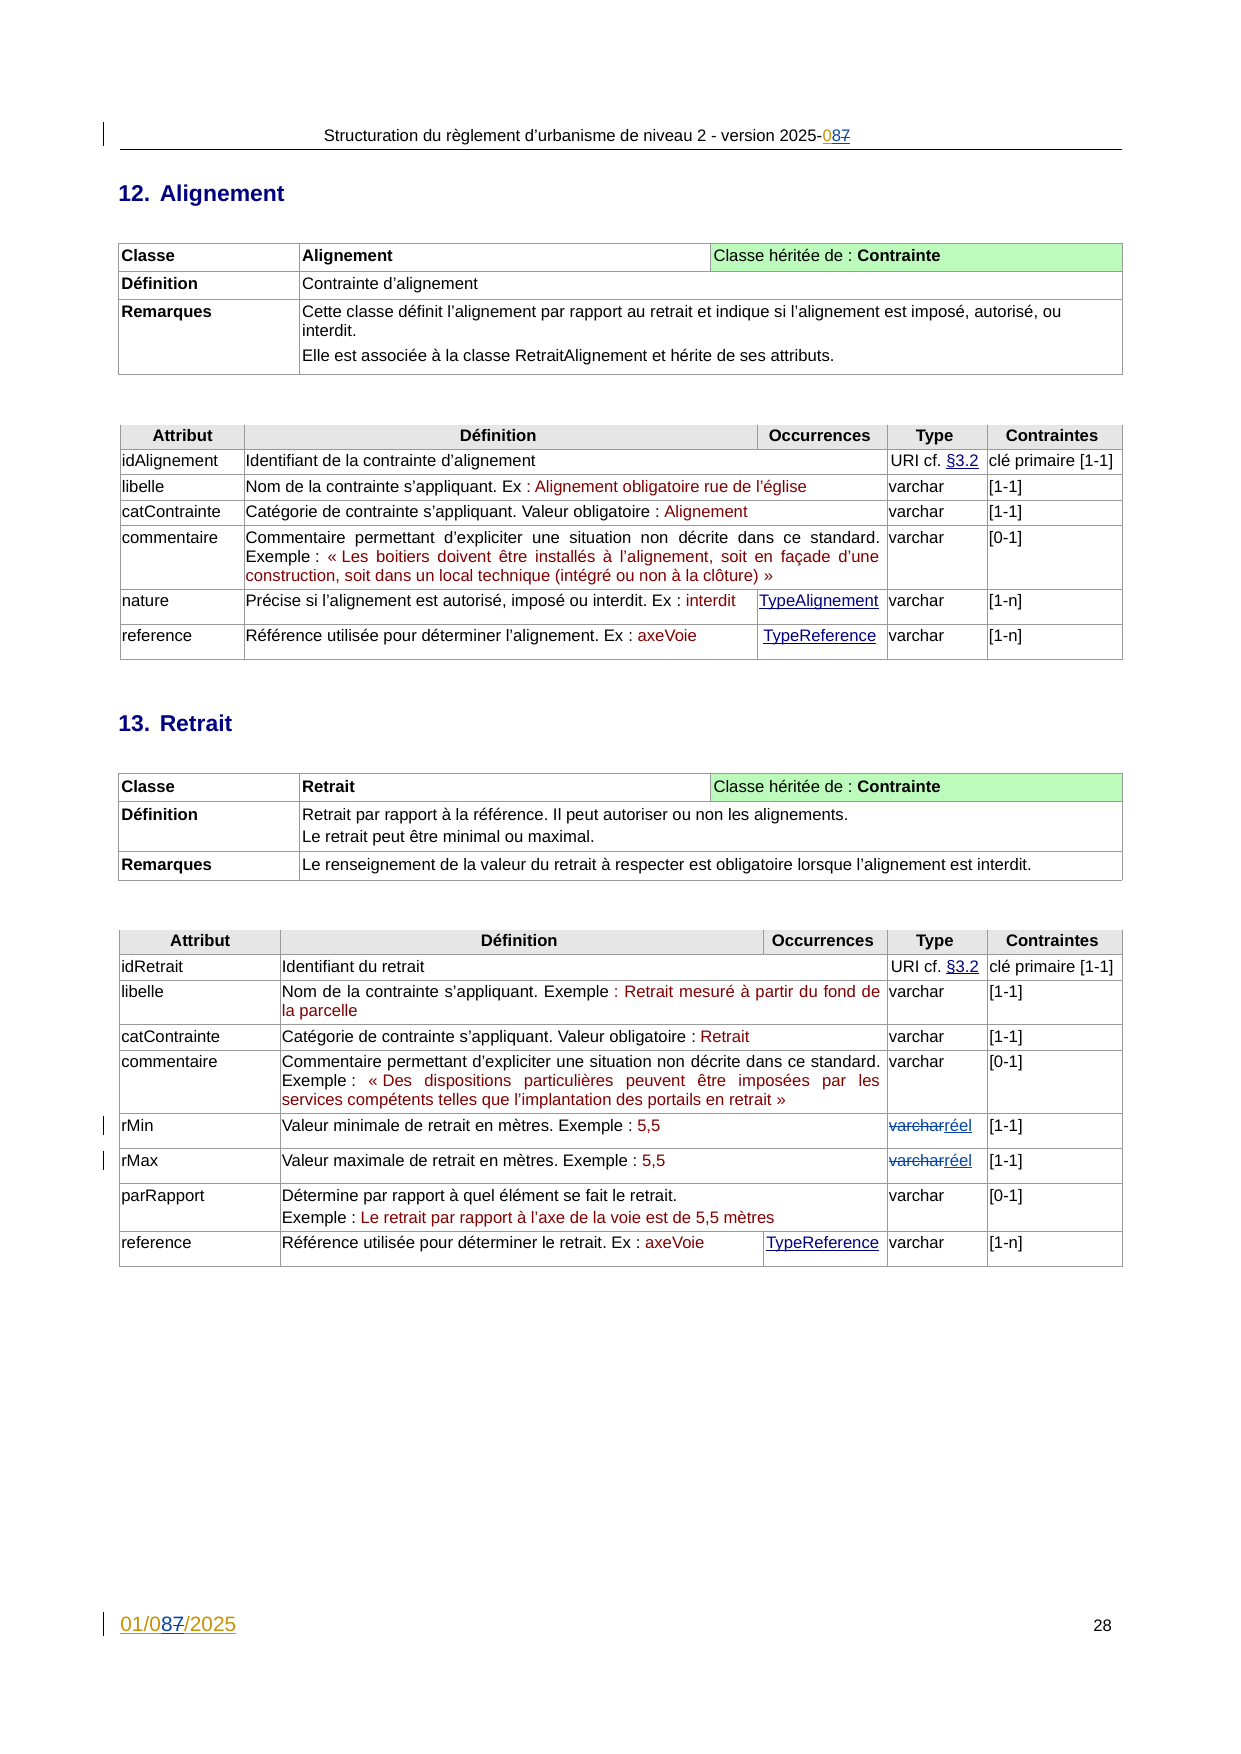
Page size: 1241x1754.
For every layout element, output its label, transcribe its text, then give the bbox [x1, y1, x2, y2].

table_header Attribut [121, 425, 244, 449]
table_cell catContrainte [121, 501, 244, 525]
table_cell Nom de la contrainte s’appliquant. Exemple : Retrait mesuré à partir du fond de la parcelle [281, 981, 887, 1024]
subtitle Retrait [118, 710, 1122, 736]
table_cell Identifiant du retrait [281, 955, 887, 979]
table_cell URI cf. §3.2 [888, 955, 987, 979]
table_header Alignement [300, 244, 710, 271]
table_cell Catégorie de contrainte s’appliquant. Valeur obligatoire : Alignement [245, 501, 887, 525]
table_cell varchar [888, 1025, 987, 1049]
table_cell libelle [121, 475, 244, 500]
table_header Type [888, 425, 987, 449]
table_cell TypeReference [764, 1232, 887, 1266]
table_header Type [888, 930, 987, 954]
table_cell [0-1] [988, 1051, 1122, 1113]
table_header Définition [281, 930, 763, 954]
table_cell clé primaire [1-1] [988, 955, 1122, 979]
table_cell URI cf. §3.2 [888, 450, 987, 474]
table_header Occurrences [758, 425, 887, 449]
table_cell [0-1] [988, 1184, 1122, 1231]
table_cell Commentaire permettant d’expliciter une situation non décrite dans ce standard. Exemple : « Des dispositions particulières peuvent être imposées par les services compétents telles que l’implantation des portails en retrait » [281, 1051, 887, 1113]
table_cell nature [121, 590, 244, 624]
table_cell Précise si l’alignement est autorisé, imposé ou interdit. Ex : interdit [245, 590, 757, 624]
table_cell réel [888, 1114, 987, 1148]
table_header Contraintes [988, 425, 1122, 449]
table_cell [1-1] [988, 1149, 1122, 1183]
table_cell [0-1] [988, 526, 1122, 589]
table_cell TypeAlignement [758, 590, 887, 624]
table_cell Définition [119, 802, 299, 851]
table_cell Retrait par rapport à la référence. Il peut autoriser ou non les alignements. Le retrait peut être minimal ou maximal. [300, 802, 1122, 851]
table_cell [1-n] [988, 590, 1122, 624]
table_cell Valeur maximale de retrait en mètres. Exemple : 5,5 [281, 1149, 887, 1183]
table_cell parRapport [120, 1184, 280, 1231]
table_cell rMax [120, 1149, 280, 1183]
table_cell Catégorie de contrainte s’appliquant. Valeur obligatoire : Retrait [281, 1025, 887, 1049]
table_cell [1-n] [988, 625, 1122, 659]
table_cell idAlignement [121, 450, 244, 474]
table_cell Identifiant de la contrainte d’alignement [245, 450, 887, 474]
table_cell Le renseignement de la valeur du retrait à respecter est obligatoire lorsque l’alignement est interdit. [300, 852, 1122, 879]
table_cell varchar [888, 1051, 987, 1113]
table_cell clé primaire [1-1] [988, 450, 1122, 474]
table_cell réel [888, 1149, 987, 1183]
table_cell varchar [888, 981, 987, 1024]
table_header Classe héritée de : Contrainte [711, 244, 1122, 271]
table_cell rMin [120, 1114, 280, 1148]
table_cell [1-1] [988, 1114, 1122, 1148]
table_cell varchar [888, 501, 987, 525]
table_cell [1-n] [988, 1232, 1122, 1266]
table_header Classe [119, 244, 299, 271]
table_cell Valeur minimale de retrait en mètres. Exemple : 5,5 [281, 1114, 887, 1148]
table_cell Définition [119, 272, 299, 299]
table_cell Détermine par rapport à quel élément se fait le retrait. Exemple : Le retrait par rapport à l’axe de la voie est de 5,5 mètres [281, 1184, 887, 1231]
table_cell [1-1] [988, 981, 1122, 1024]
table_cell catContrainte [120, 1025, 280, 1049]
table_cell reference [120, 1232, 280, 1266]
table_cell Commentaire permettant d’expliciter une situation non décrite dans ce standard. Exemple : « Les boitiers doivent être installés à l’alignement, soit en façade d’une construction, soit dans un local technique (intégré ou non à la clôture) » [245, 526, 887, 589]
table_cell TypeReference [758, 625, 887, 659]
table_header Définition [245, 425, 757, 449]
table_cell Remarques [119, 852, 299, 879]
table_cell varchar [888, 590, 987, 624]
table_cell varchar [888, 625, 987, 659]
table_cell [1-1] [988, 501, 1122, 525]
table_header Classe [119, 774, 299, 801]
table_cell Remarques [119, 300, 299, 374]
table_header Classe héritée de : Contrainte [711, 774, 1122, 801]
table_cell ‍commentaire [121, 526, 244, 589]
subtitle Alignement [118, 180, 1122, 206]
table_cell varchar [888, 526, 987, 589]
table_cell varchar [888, 1184, 987, 1231]
table_cell [1-1] [988, 475, 1122, 500]
table_cell Cette classe définit l’alignement par rapport au retrait et indique si l’alignement est imposé, autorisé, ou interdit. Elle est associée à la classe RetraitAlignement et hérite de ses attributs. [300, 300, 1122, 374]
table_cell idRetrait [120, 955, 280, 979]
table_cell Référence utilisée pour déterminer le retrait. Ex : axeVoie [281, 1232, 763, 1266]
table_header Attribut [120, 930, 280, 954]
table_header Occurrences [764, 930, 887, 954]
table_cell varchar [888, 475, 987, 500]
table_cell [1-1] [988, 1025, 1122, 1049]
table_cell reference [121, 625, 244, 659]
table_cell varchar [888, 1232, 987, 1266]
table_cell Référence utilisée pour déterminer l’alignement. Ex : axeVoie [245, 625, 757, 659]
table_header Retrait [300, 774, 710, 801]
table_cell Contrainte d’alignement [300, 272, 1122, 299]
table_cell Nom de la contrainte s’appliquant. Ex : Alignement obligatoire rue de l’église [245, 475, 887, 500]
table_cell libelle [120, 981, 280, 1024]
table_cell ‍commentaire [120, 1051, 280, 1113]
table_header Contraintes [988, 930, 1122, 954]
